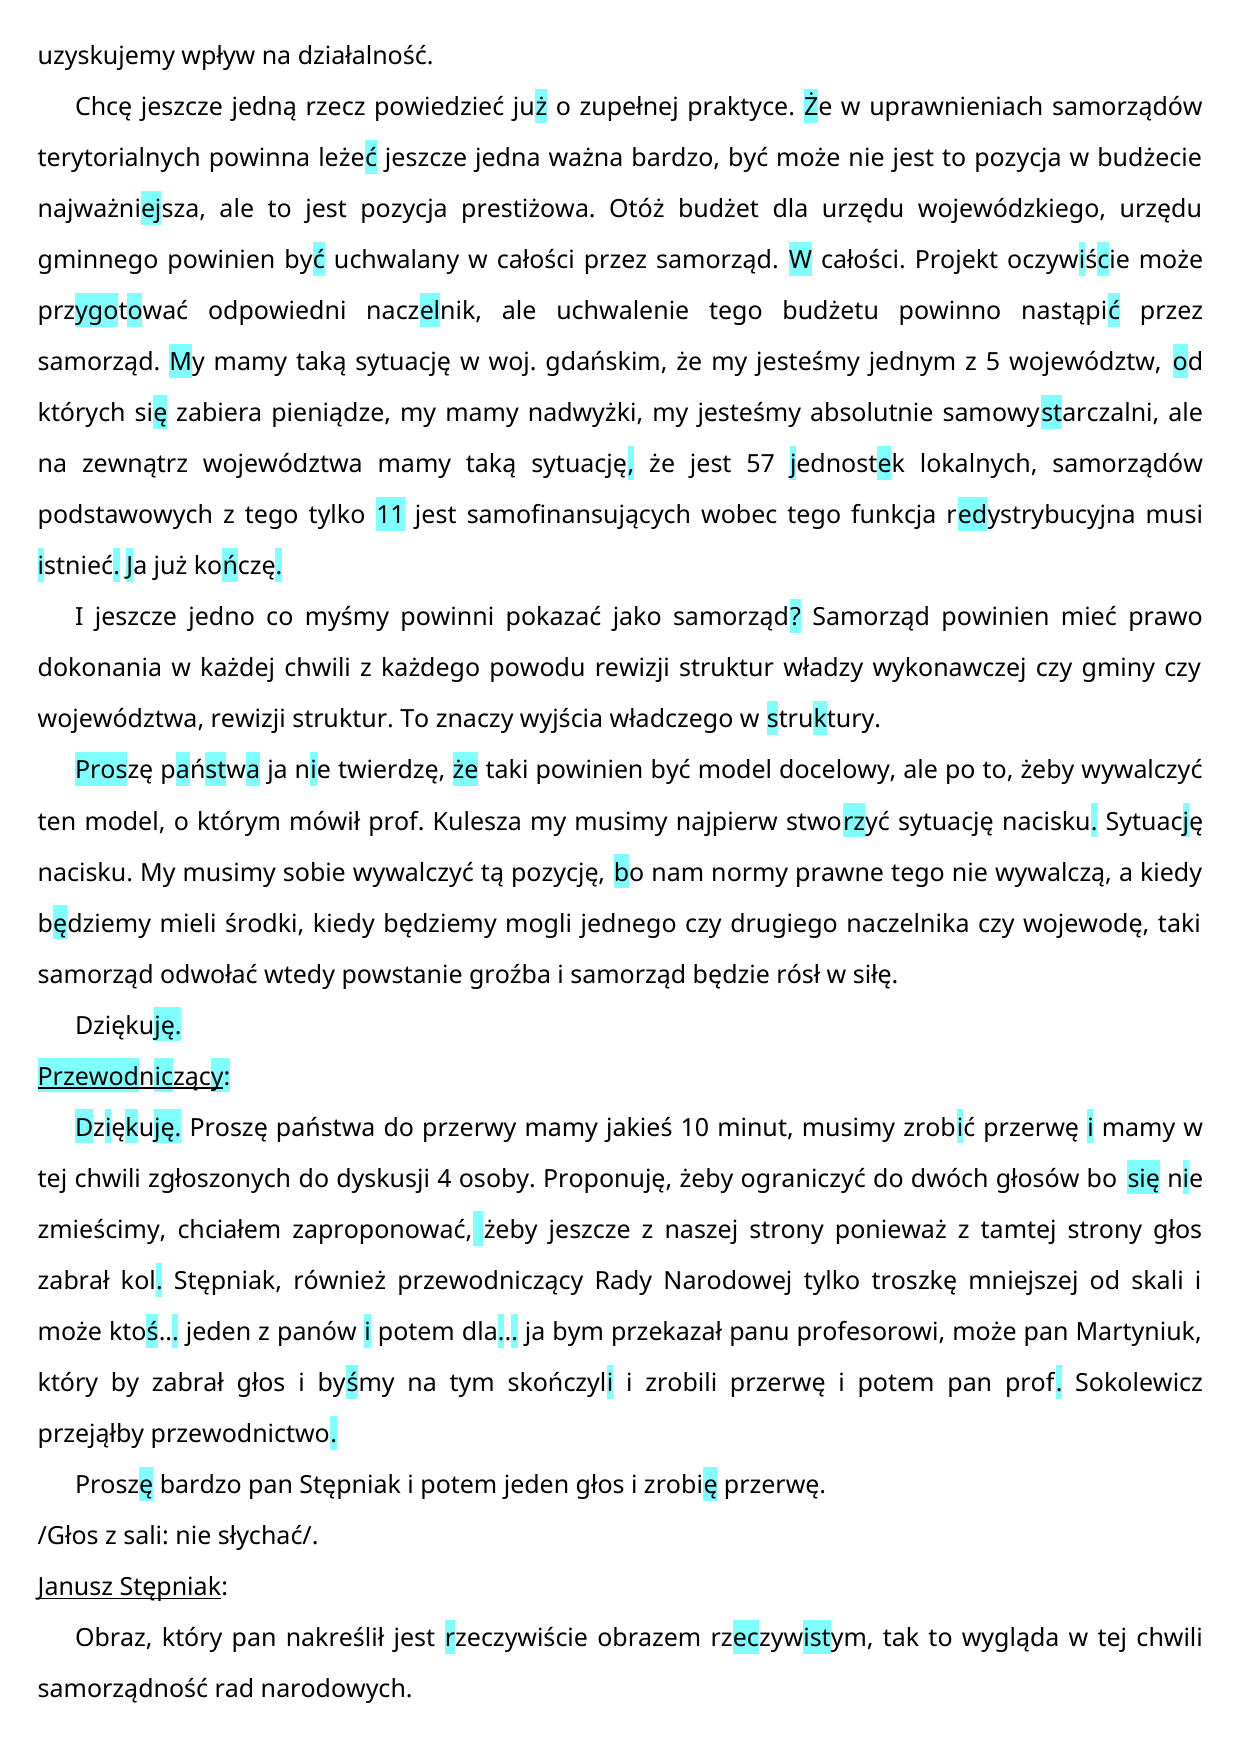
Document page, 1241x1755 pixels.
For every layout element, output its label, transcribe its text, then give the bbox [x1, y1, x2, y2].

text Przewodniczący: [37, 1058, 1203, 1092]
text Dziękuję. [37, 1007, 1203, 1041]
text I jeszcze jedno co myśmy powinni pokazać jako samorząd? Samorząd powinien mieć prawo dokonania w każdej chwili z każdego powodu rewizji struktur władzy wykonawczej czy gminy czy województwa, rewizji struktur. To znaczy wyjścia władczego w struktury. [37, 599, 1203, 735]
text /Głos z sali: nie słychać/. [37, 1518, 1203, 1552]
text Obraz, który pan nakreślił jest rzeczywiście obrazem rzeczywistym, tak to wygląda w tej chwili samorządność rad narodowych. [37, 1620, 1203, 1705]
text Proszę państwa ja nie twierdzę, że taki powinien być model docelowy, ale po to, żeby wywalczyć ten model, o którym mówił prof. Kulesza my musimy najpierw stworzyć sytuację nacisku. Sytuację nacisku. My musimy sobie wywalczyć tą pozycję, bo nam normy prawne tego nie wywalczą, a kiedy będziemy mieli środki, kiedy będziemy mogli jednego czy drugiego naczelnika czy wojewodę, taki samorząd odwołać wtedy powstanie groźba i samorząd będzie rósł w siłę. [37, 752, 1203, 990]
text uzyskujemy wpływ na działalność. [37, 37, 1203, 72]
text Chcę jeszcze jedną rzecz powiedzieć już o zupełnej praktyce. Że w uprawnieniach samorządów terytorialnych powinna leżeć jeszcze jedna ważna bardzo, być może nie jest to pozycja w budżecie najważniejsza, ale to jest pozycja prestiżowa. Otóż budżet dla urzędu wojewódzkiego, urzędu gminnego powinien być uchwalany w całości przez samorząd. W całości. Projekt oczywiście może przygotować odpowiedni naczelnik, ale uchwalenie tego budżetu powinno nastąpić przez samorząd. My mamy taką sytuację w woj. gdańskim, że my jesteśmy jednym z 5 województw, od których się zabiera pieniądze, my mamy nadwyżki, my jesteśmy absolutnie samowystarczalni, ale na zewnątrz województwa mamy taką sytuację, że jest 57 jednostek lokalnych, samorządów podstawowych z tego tylko 11 jest samofinansujących wobec tego funkcja redystrybucyjna musi istnieć. Ja już kończę. [37, 88, 1203, 582]
text Proszę bardzo pan Stępniak i potem jeden głos i zrobię przerwę. [37, 1467, 1203, 1501]
text Janusz Stępniak: [37, 1569, 1203, 1603]
text Dziękuję. Proszę państwa do przerwy mamy jakieś 10 minut, musimy zrobić przerwę i mamy w tej chwili zgłoszonych do dyskusji 4 osoby. Proponuję, żeby ograniczyć do dwóch głosów bo się nie zmieścimy, chciałem zaproponować, żeby jeszcze z naszej strony ponieważ z tamtej strony głos zabrał kol. Stępniak, również przewodniczący Rady Narodowej tylko troszkę mniejszej od skali i może ktoś... jeden z panów i potem dla... ja bym przekazał panu profesorowi, może pan Martyniuk, który by zabrał głos i byśmy na tym skończyli i zrobili przerwę i potem pan prof. Sokolewicz przejąłby przewodnictwo. [37, 1109, 1203, 1450]
